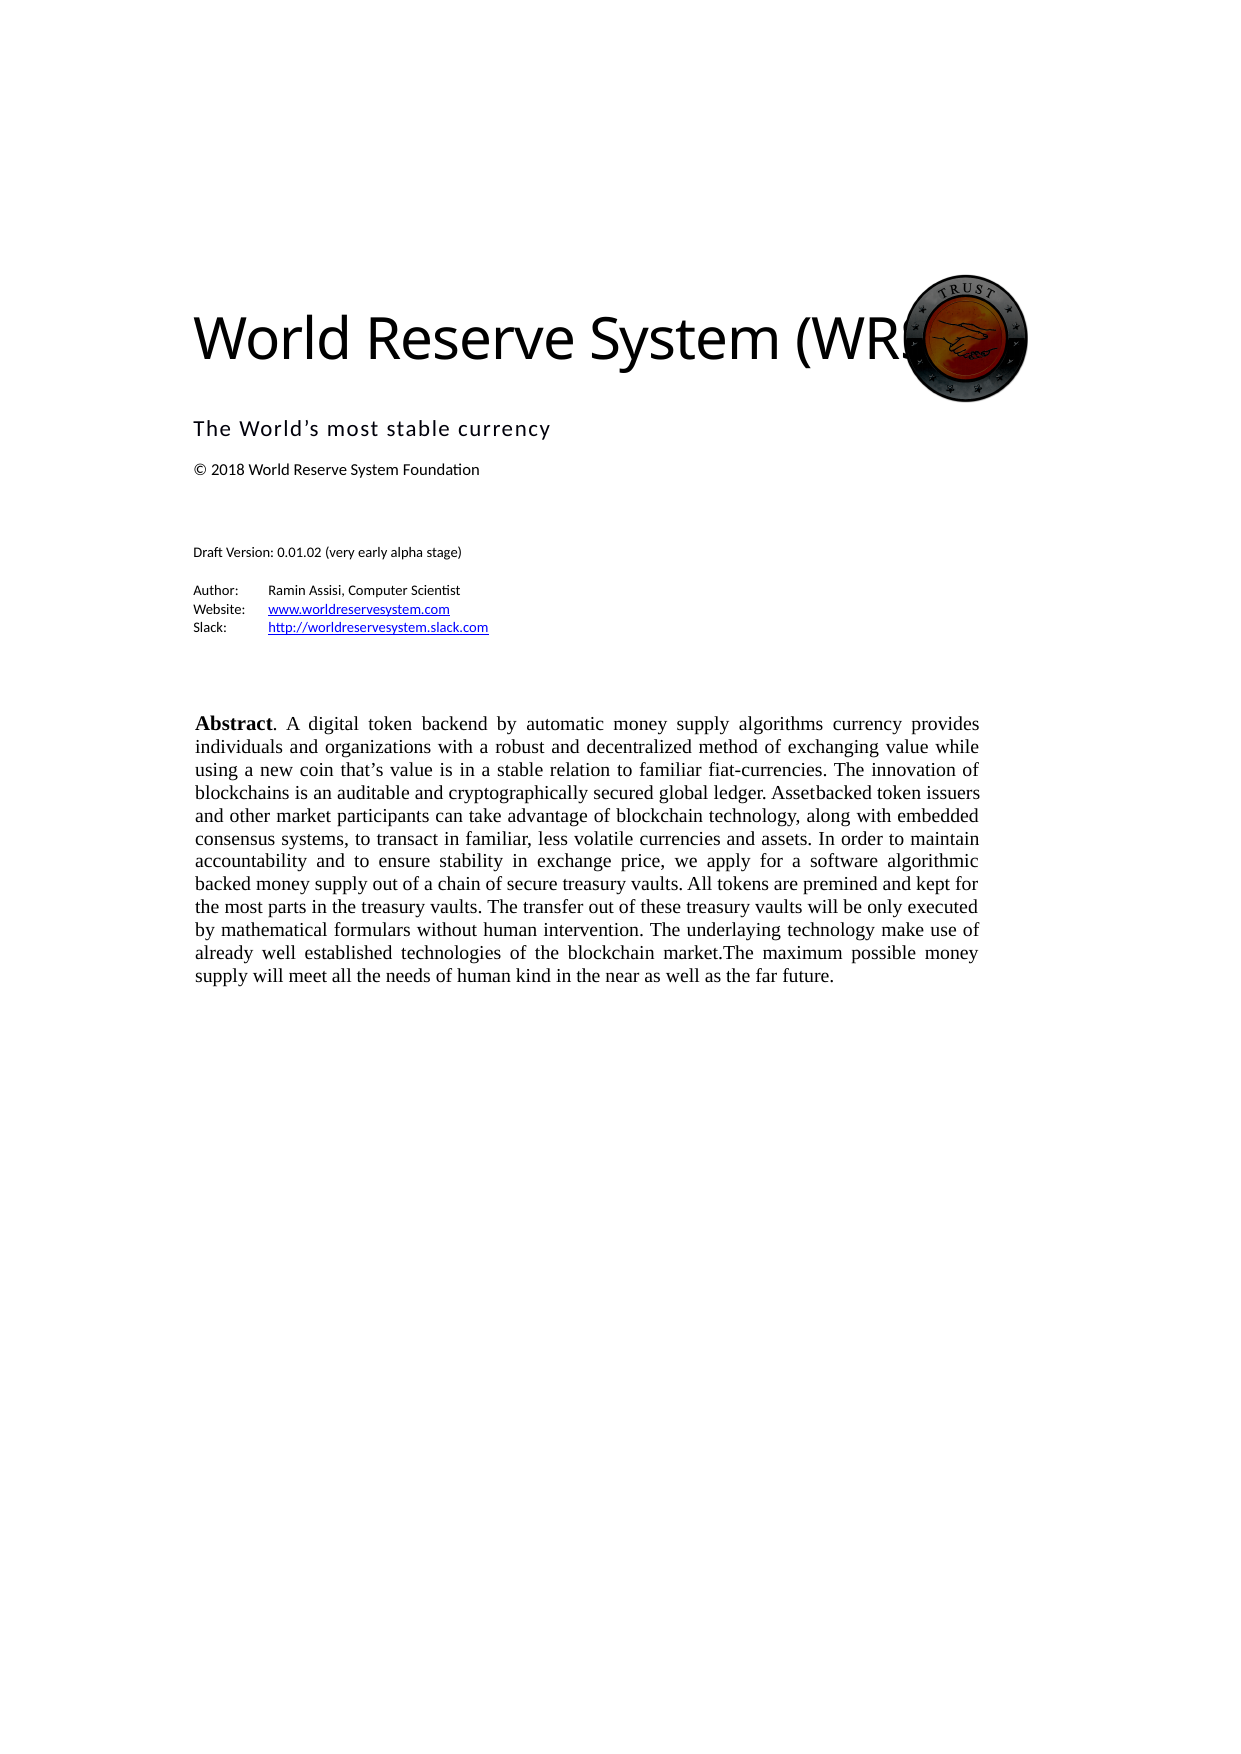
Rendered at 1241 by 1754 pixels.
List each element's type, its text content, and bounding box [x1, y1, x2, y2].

text Author: Ramin Assisi, Computer Scientist [118, 581, 1122, 599]
title World Reserve System (WRS) [118, 297, 903, 376]
text Abstract. A digital token backend by automatic money supply algorithms currency provides individuals and organizations with a robust and decentralized method of exchanging value while using a new coin that’s value is in a stable relation to familiar fiat-currencies. The innovation of blockchains is an auditable and cryptographically secured global ledger. Asset­backed token issuers and other market participants can take advantage of blockchain technology, along with embedded consensus systems, to transact in familiar, less volatile currencies and assets. In order to maintain accountability and to ensure stability in exchange price, we apply for a software algorithmic backed money supply out of a chain of secure treasury vaults. All tokens are premined and kept for the most parts in the treasury vaults. The transfer out of these treasury vaults will be only executed by mathematical formulars without human intervention. The underlaying technology make use of already well established technologies of the blockchain market.The maximum possible money supply will meet all the needs of human kind in the near as well as the far future. [195, 711, 980, 986]
subtitle The World’s most stable currency [118, 414, 1122, 443]
text Slack: http://worldreservesystem.slack.com [118, 619, 1122, 637]
text Website: www.worldreservesystem.com [118, 600, 1122, 618]
text Draft Version: 0.01.02 (very early alpha stage) [118, 544, 1122, 562]
title World Reserve System (WRS) [1028, 297, 1122, 376]
text © 2018 World Reserve System Foundation [118, 459, 1122, 479]
